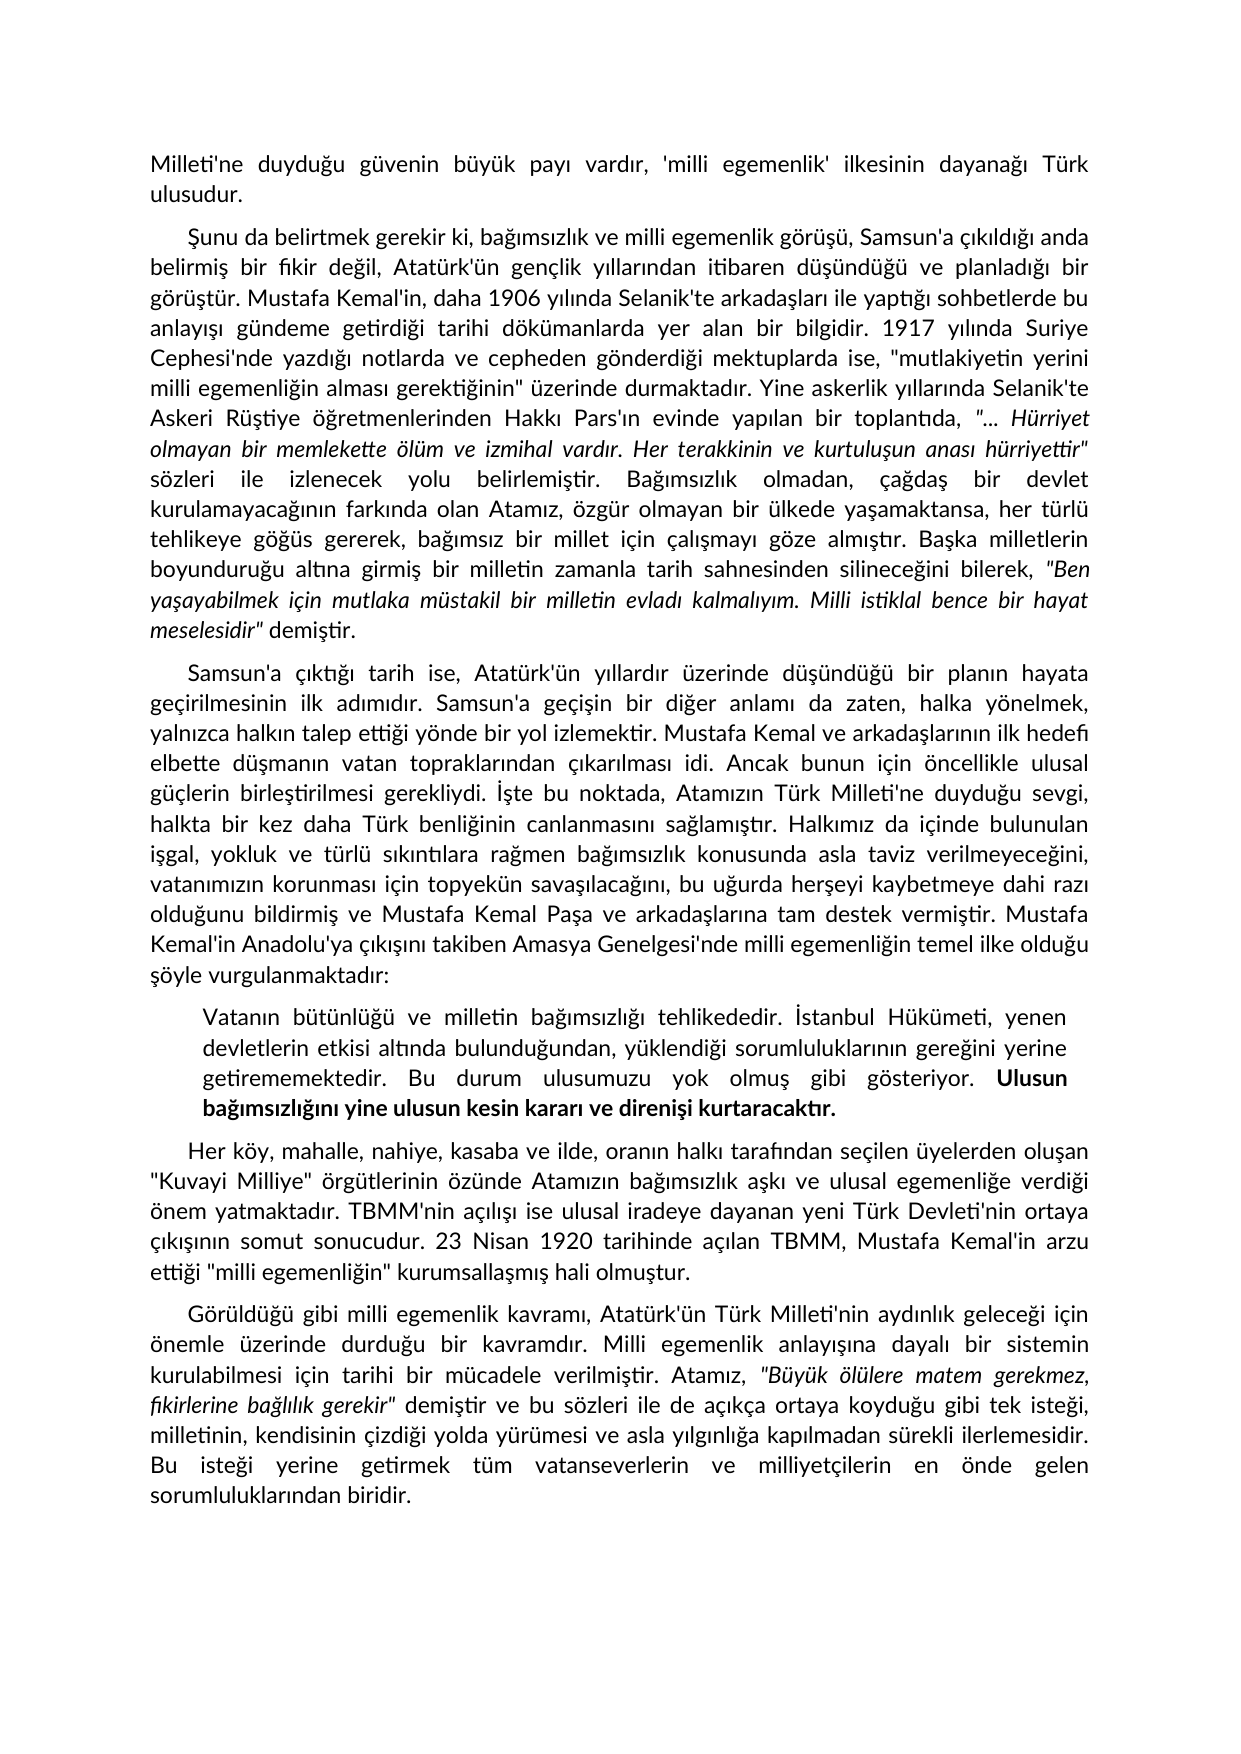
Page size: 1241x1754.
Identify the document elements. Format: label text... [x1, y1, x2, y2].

text Görüldüğü gibi milli egemenlik kavramı, Atatürk'ün Türk Milleti'nin aydınlık geleceği için önemle üzerinde durduğu bir kavramdır. Milli egemenlik anlayışına dayalı bir sistemin kurulabilmesi için tarihi bir mücadele verilmiştir. Atamız, "Büyük ölülere matem gerekmez, fikirlerine bağlılık gerekir" demiştir ve bu sözleri ile de açıkça ortaya koyduğu gibi tek isteği, milletinin, kendisinin çizdiği yolda yürümesi ve asla yılgınlığa kapılmadan sürekli ilerlemesidir. Bu isteği yerine getirmek tüm vatanseverlerin ve milliyetçilerin en önde gelen sorumluluklarından biridir. [150, 1300, 1090, 1509]
text Şunu da belirtmek gerekir ki, bağımsızlık ve milli egemenlik görüşü, Samsun'a çıkıldığı anda belirmiş bir fikir değil, Atatürk'ün gençlik yıllarından itibaren düşündüğü ve planladığı bir görüştür. Mustafa Kemal'in, daha 1906 yılında Selanik'te arkadaşları ile yaptığı sohbetlerde bu anlayışı gündeme getirdiği tarihi dökümanlarda yer alan bir bilgidir. 1917 yılında Suriye Cephesi'nde yazdığı notlarda ve cepheden gönderdiği mektuplarda ise, "mutlakiyetin yerini milli egemenliğin alması gerektiğinin" üzerinde durmaktadır. Yine askerlik yıllarında Selanik'te Askeri Rüştiye öğretmenlerinden Hakkı Pars'ın evinde yapılan bir toplantıda, "... Hürriyet olmayan bir memlekette ölüm ve izmihal vardır. Her terakkinin ve kurtuluşun anası hürriyettir" sözleri ile izlenecek yolu belirlemiştir. Bağımsızlık olmadan, çağdaş bir devlet kurulamayacağının farkında olan Atamız, özgür olmayan bir ülkede yaşamaktansa, her türlü tehlikeye göğüs gererek, bağımsız bir millet için çalışmayı göze almıştır. Başka milletlerin boyunduruğu altına girmiş bir milletin zamanla tarih sahnesinden silineceğini bilerek, "Ben yaşayabilmek için mutlaka müstakil bir milletin evladı kalmalıyım. Milli istiklal bence bir hayat meselesidir" demiştir. [150, 223, 1090, 643]
text Samsun'a çıktığı tarih ise, Atatürk'ün yıllardır üzerinde düşündüğü bir planın hayata geçirilmesinin ilk adımıdır. Samsun'a geçişin bir diğer anlamı da zaten, halka yönelmek, yalnızca halkın talep ettiği yönde bir yol izlemektir. Mustafa Kemal ve arkadaşlarının ilk hedefi elbette düşmanın vatan topraklarından çıkarılması idi. Ancak bunun için öncellikle ulusal güçlerin birleştirilmesi gerekliydi. İşte bu noktada, Atamızın Türk Milleti'ne duyduğu sevgi, halkta bir kez daha Türk benliğinin canlanmasını sağlamıştır. Halkımız da içinde bulunulan işgal, yokluk ve türlü sıkıntılara rağmen bağımsızlık konusunda asla taviz verilmeyeceğini, vatanımızın korunması için topyekün savaşılacağını, bu uğurda herşeyi kaybetmeye dahi razı olduğunu bildirmiş ve Mustafa Kemal Paşa ve arkadaşlarına tam destek vermiştir. Mustafa Kemal'in Anadolu'ya çıkışını takiben Amasya Genelgesi'nde milli egemenliğin temel ilke olduğu şöyle vurgulanmaktadır: [150, 658, 1090, 988]
text Vatanın bütünlüğü ve milletin bağımsızlığı tehlikededir. İstanbul Hükümeti, yenen devletlerin etkisi altında bulunduğundan, yüklendiği sorumluluklarının gereğini yerine getirememektedir. Bu durum ulusumuzu yok olmuş gibi gösteriyor. Ulusun bağımsızlığını yine ulusun kesin kararı ve direnişi kurtaracaktır. [202, 1003, 1068, 1121]
text Milleti'ne duyduğu güvenin büyük payı vardır, 'milli egemenlik' ilkesinin dayanağı Türk ulusudur. [150, 150, 1090, 208]
text Her köy, mahalle, nahiye, kasaba ve ilde, oranın halkı tarafından seçilen üyelerden oluşan "Kuvayi Milliye" örgütlerinin özünde Atamızın bağımsızlık aşkı ve ulusal egemenliğe verdiği önem yatmaktadır. TBMM'nin açılışı ise ulusal iradeye dayanan yeni Türk Devleti'nin ortaya çıkışının somut sonucudur. 23 Nisan 1920 tarihinde açılan TBMM, Mustafa Kemal'in arzu ettiği "milli egemenliğin" kurumsallaşmış hali olmuştur. [150, 1136, 1090, 1285]
